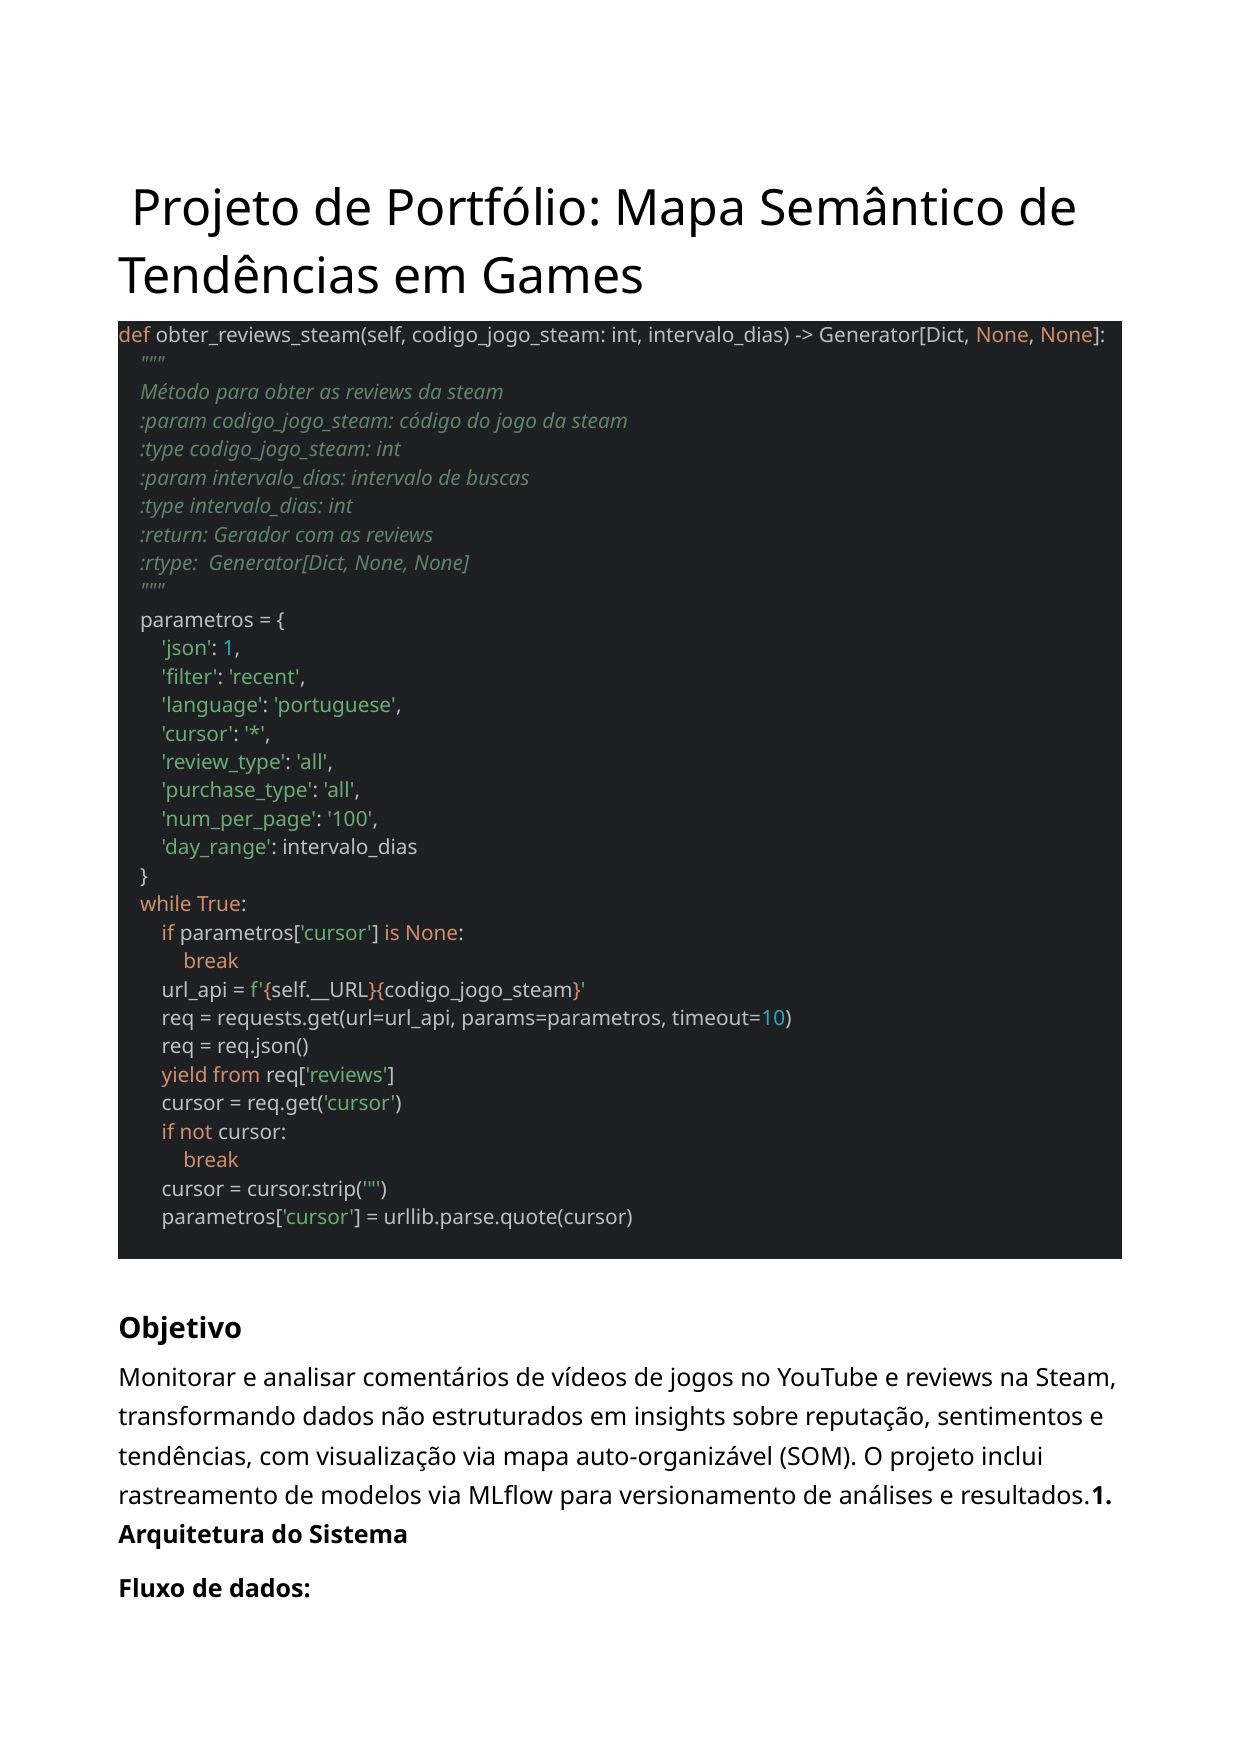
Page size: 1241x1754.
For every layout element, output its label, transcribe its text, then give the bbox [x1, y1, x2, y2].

text Fluxo de dados: [118, 1570, 1122, 1604]
text Monitorar e analisar comentários de vídeos de jogos no YouTube e reviews na Steam, transformando dados não estruturados em insights sobre reputação, sentimentos e tendências, com visualização via mapa auto-organizável (SOM). O projeto inclui rastreamento de modelos via MLflow para versionamento de análises e resultados.1. Arquitetura do Sistema [118, 1360, 1122, 1551]
subtitle Objetivo [118, 1308, 1122, 1347]
text def obter_reviews_steam(self, codigo_jogo_steam: int, intervalo_dias) -> Generator[Dict, None, None]: """ Método para obter as reviews da steam :param codigo_jogo_steam: código do jogo da steam :type codigo_jogo_steam: int :param intervalo_dias: intervalo de buscas :type intervalo_dias: int :return: Gerador com as reviews :rtype: Generator[Dict, None, None] """ parametros = { 'json': 1, 'filter': 'recent', 'language': 'portuguese', 'cursor': '*', 'review_type': 'all', 'purchase_type': 'all', 'num_per_page': '100', 'day_range': intervalo_dias } while True: if parametros['cursor'] is None: break url_api = f'{self.__URL}{codigo_jogo_steam}' req = requests.get(url=url_api, params=parametros, timeout=10) req = req.json() yield from req['reviews'] cursor = req.get('cursor') if not cursor: break cursor = cursor.strip('"') parametros['cursor'] = urllib.parse.quote(cursor) [118, 321, 1122, 1231]
subtitle Projeto de Portfólio: Mapa Semântico de Tendências em Games [118, 172, 1122, 308]
